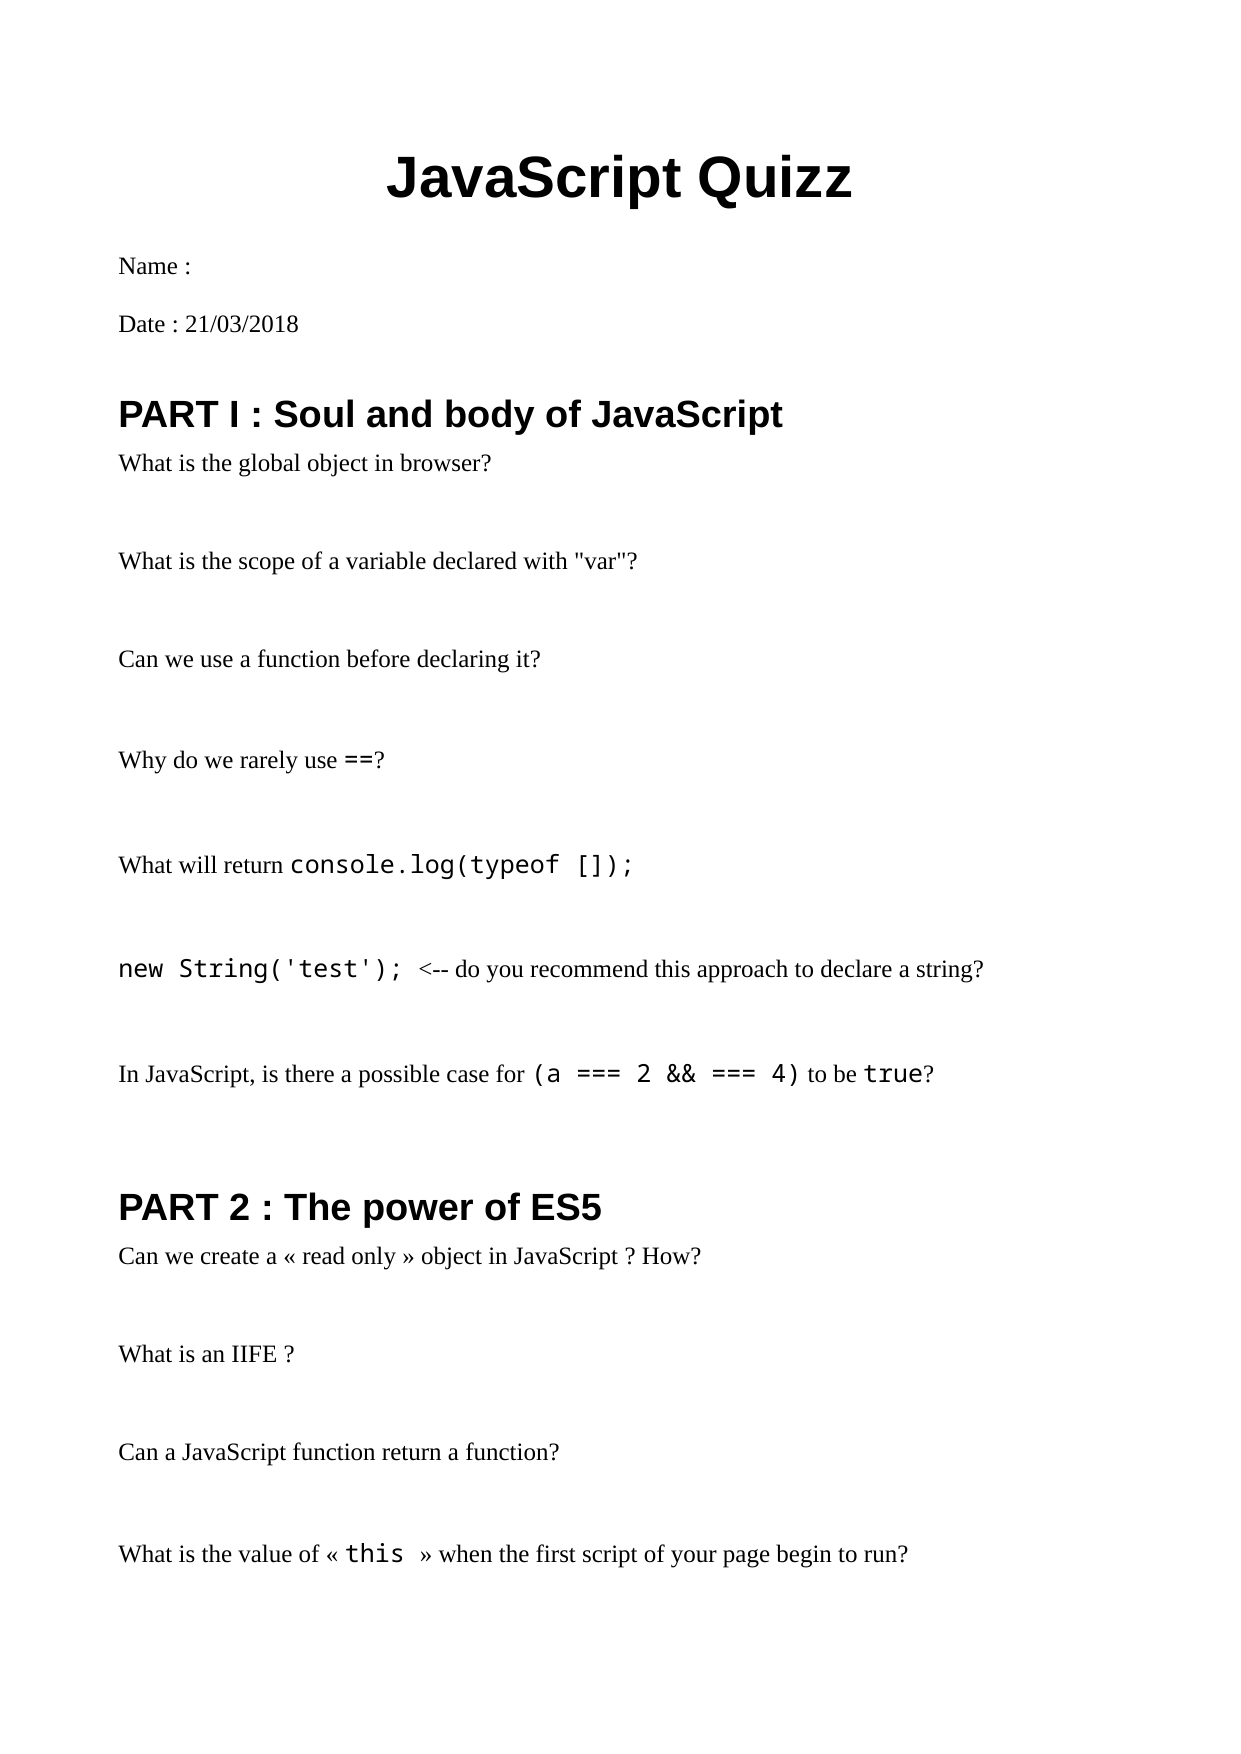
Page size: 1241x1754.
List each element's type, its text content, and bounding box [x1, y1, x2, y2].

title JavaScript Quizz [118, 143, 1122, 210]
subtitle PART I : Soul and body of JavaScript [118, 391, 1122, 435]
text What will return console.log(typeof []); [118, 846, 1122, 881]
text What is the scope of a variable declared with "var"? [118, 546, 1122, 574]
text Name : [118, 251, 1122, 280]
text new String('test'); <-- do you recommend this approach to declare a string? [118, 951, 1122, 985]
text In JavaScript, is there a possible case for (a === 2 && === 4) to be true? [118, 1055, 1122, 1089]
subtitle PART 2 : The power of ES5 [118, 1185, 1122, 1228]
text Can we use a function before declaring it? [118, 644, 1122, 673]
text What is the value of « this » when the first script of your page begin to run? [118, 1535, 1122, 1569]
text Date : 21/03/2018 [118, 309, 1122, 338]
text Can we create a « read only » object in JavaScript ? How? [118, 1241, 1122, 1270]
text Can a JavaScript function return a function? [118, 1437, 1122, 1466]
text What is the global object in browser? [118, 448, 1122, 476]
text Why do we rarely use ==? [118, 742, 1122, 776]
text What is an IIFE ? [118, 1339, 1122, 1368]
